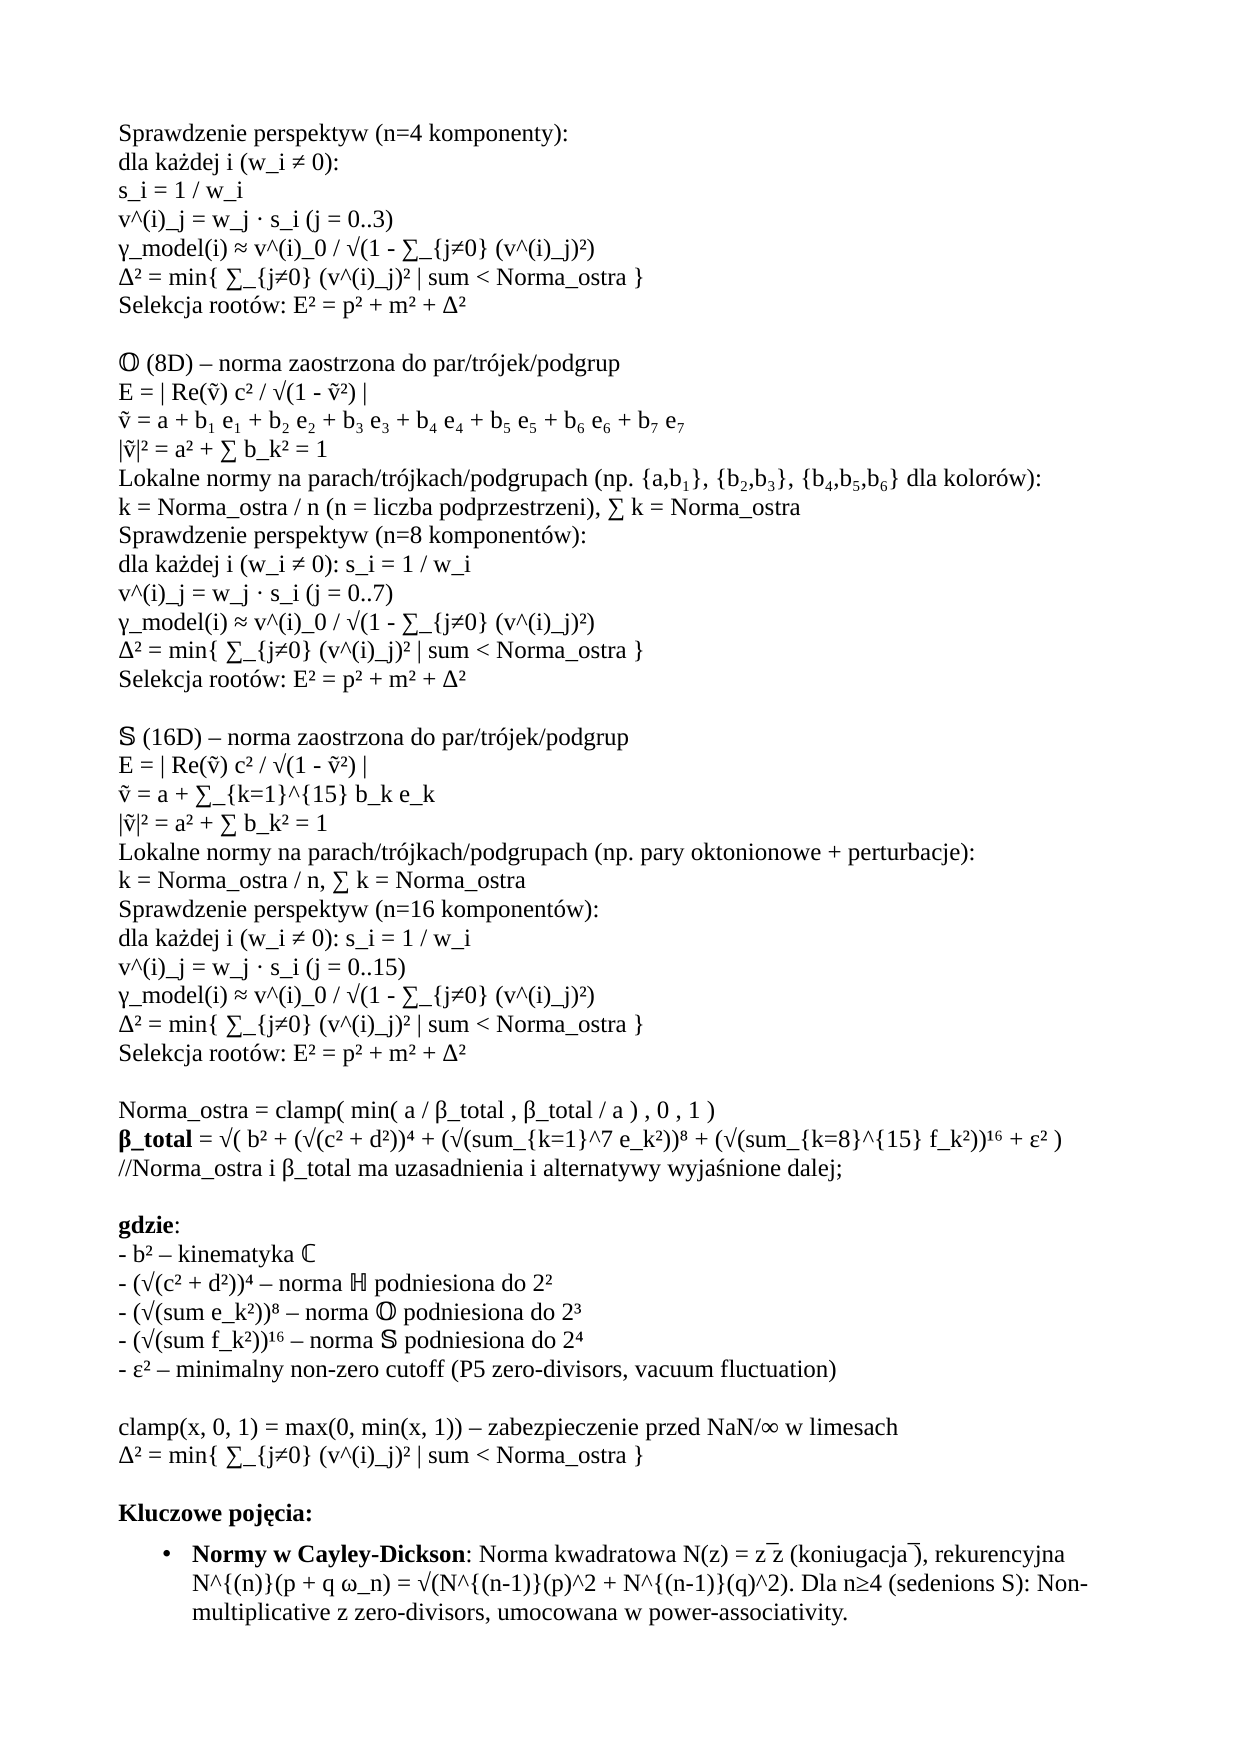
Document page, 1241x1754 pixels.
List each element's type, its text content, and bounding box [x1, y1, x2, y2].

text Sprawdzenie perspektyw (n=4 komponenty): dla każdej i (w_i ≠ 0): s_i = 1 / w_i v^(i)_j = w_j · s_i (j = 0..3) γ_model(i) ≈ v^(i)_0 / √(1 - ∑_{j≠0} (v^(i)_j)²) Δ² = min{ ∑_{j≠0} (v^(i)_j)² | sum < Norma_ostra } Selekcja rootów: E² = p² + m² + Δ² 𝕆 (8D) – norma zaostrzona do par/trójek/podgrup E = | Re(ṽ) c² / √(1 - ṽ²) | ṽ = a + b₁ e₁ + b₂ e₂ + b₃ e₃ + b₄ e₄ + b₅ e₅ + b₆ e₆ + b₇ e₇ |ṽ|² = a² + ∑ b_k² = 1 Lokalne normy na parach/trójkach/podgrupach (np. {a,b₁}, {b₂,b₃}, {b₄,b₅,b₆} dla kolorów): k = Norma_ostra / n (n = liczba podprzestrzeni), ∑ k = Norma_ostra Sprawdzenie perspektyw (n=8 komponentów): dla każdej i (w_i ≠ 0): s_i = 1 / w_i v^(i)_j = w_j · s_i (j = 0..7) γ_model(i) ≈ v^(i)_0 / √(1 - ∑_{j≠0} (v^(i)_j)²) Δ² = min{ ∑_{j≠0} (v^(i)_j)² | sum < Norma_ostra } Selekcja rootów: E² = p² + m² + Δ² 𝕊 (16D) – norma zaostrzona do par/trójek/podgrup E = | Re(ṽ) c² / √(1 - ṽ²) | ṽ = a + ∑_{k=1}^{15} b_k e_k |ṽ|² = a² + ∑ b_k² = 1 Lokalne normy na parach/trójkach/podgrupach (np. pary oktonionowe + perturbacje): k = Norma_ostra / n, ∑ k = Norma_ostra Sprawdzenie perspektyw (n=16 komponentów): dla każdej i (w_i ≠ 0): s_i = 1 / w_i v^(i)_j = w_j · s_i (j = 0..15) γ_model(i) ≈ v^(i)_0 / √(1 - ∑_{j≠0} (v^(i)_j)²) Δ² = min{ ∑_{j≠0} (v^(i)_j)² | sum < Norma_ostra } Selekcja rootów: E² = p² + m² + Δ² Norma_ostra = clamp( min( a / β_total , β_total / a ) , 0 , 1 ) β_total = √( b² + (√(c² + d²))⁴ + (√(sum_{k=1}^7 e_k²))⁸ + (√(sum_{k=8}^{15} f_k²))¹⁶ + ε² ) //Norma_ostra i β_total ma uzasadnienia i alternatywy wyjaśnione dalej; [118, 118, 1122, 1182]
list Normy w Cayley-Dickson: Norma kwadratowa N(z) = z ̅z (koniugacja ̅), rekurencyjna N^{(n)}(p + q ω_n) = √(N^{(n-1)}(p)^2 + N^{(n-1)}(q)^2). Dla n≥4 (sedenions S): Non-multiplicative z zero-divisors, umocowana w power-associativity. [162, 1539, 1122, 1626]
text gdzie: - b² – kinematyka ℂ - (√(c² + d²))⁴ – norma ℍ podniesiona do 2² - (√(sum e_k²))⁸ – norma 𝕆 podniesiona do 2³ - (√(sum f_k²))¹⁶ – norma 𝕊 podniesiona do 2⁴ - ε² – minimalny non-zero cutoff (P5 zero-divisors, vacuum fluctuation) clamp(x, 0, 1) = max(0, min(x, 1)) – zabezpieczenie przed NaN/∞ w limesach Δ² = min{ ∑_{j≠0} (v^(i)_j)² | sum < Norma_ostra } [118, 1182, 1122, 1469]
text Kluczowe pojęcia: [118, 1498, 1122, 1527]
